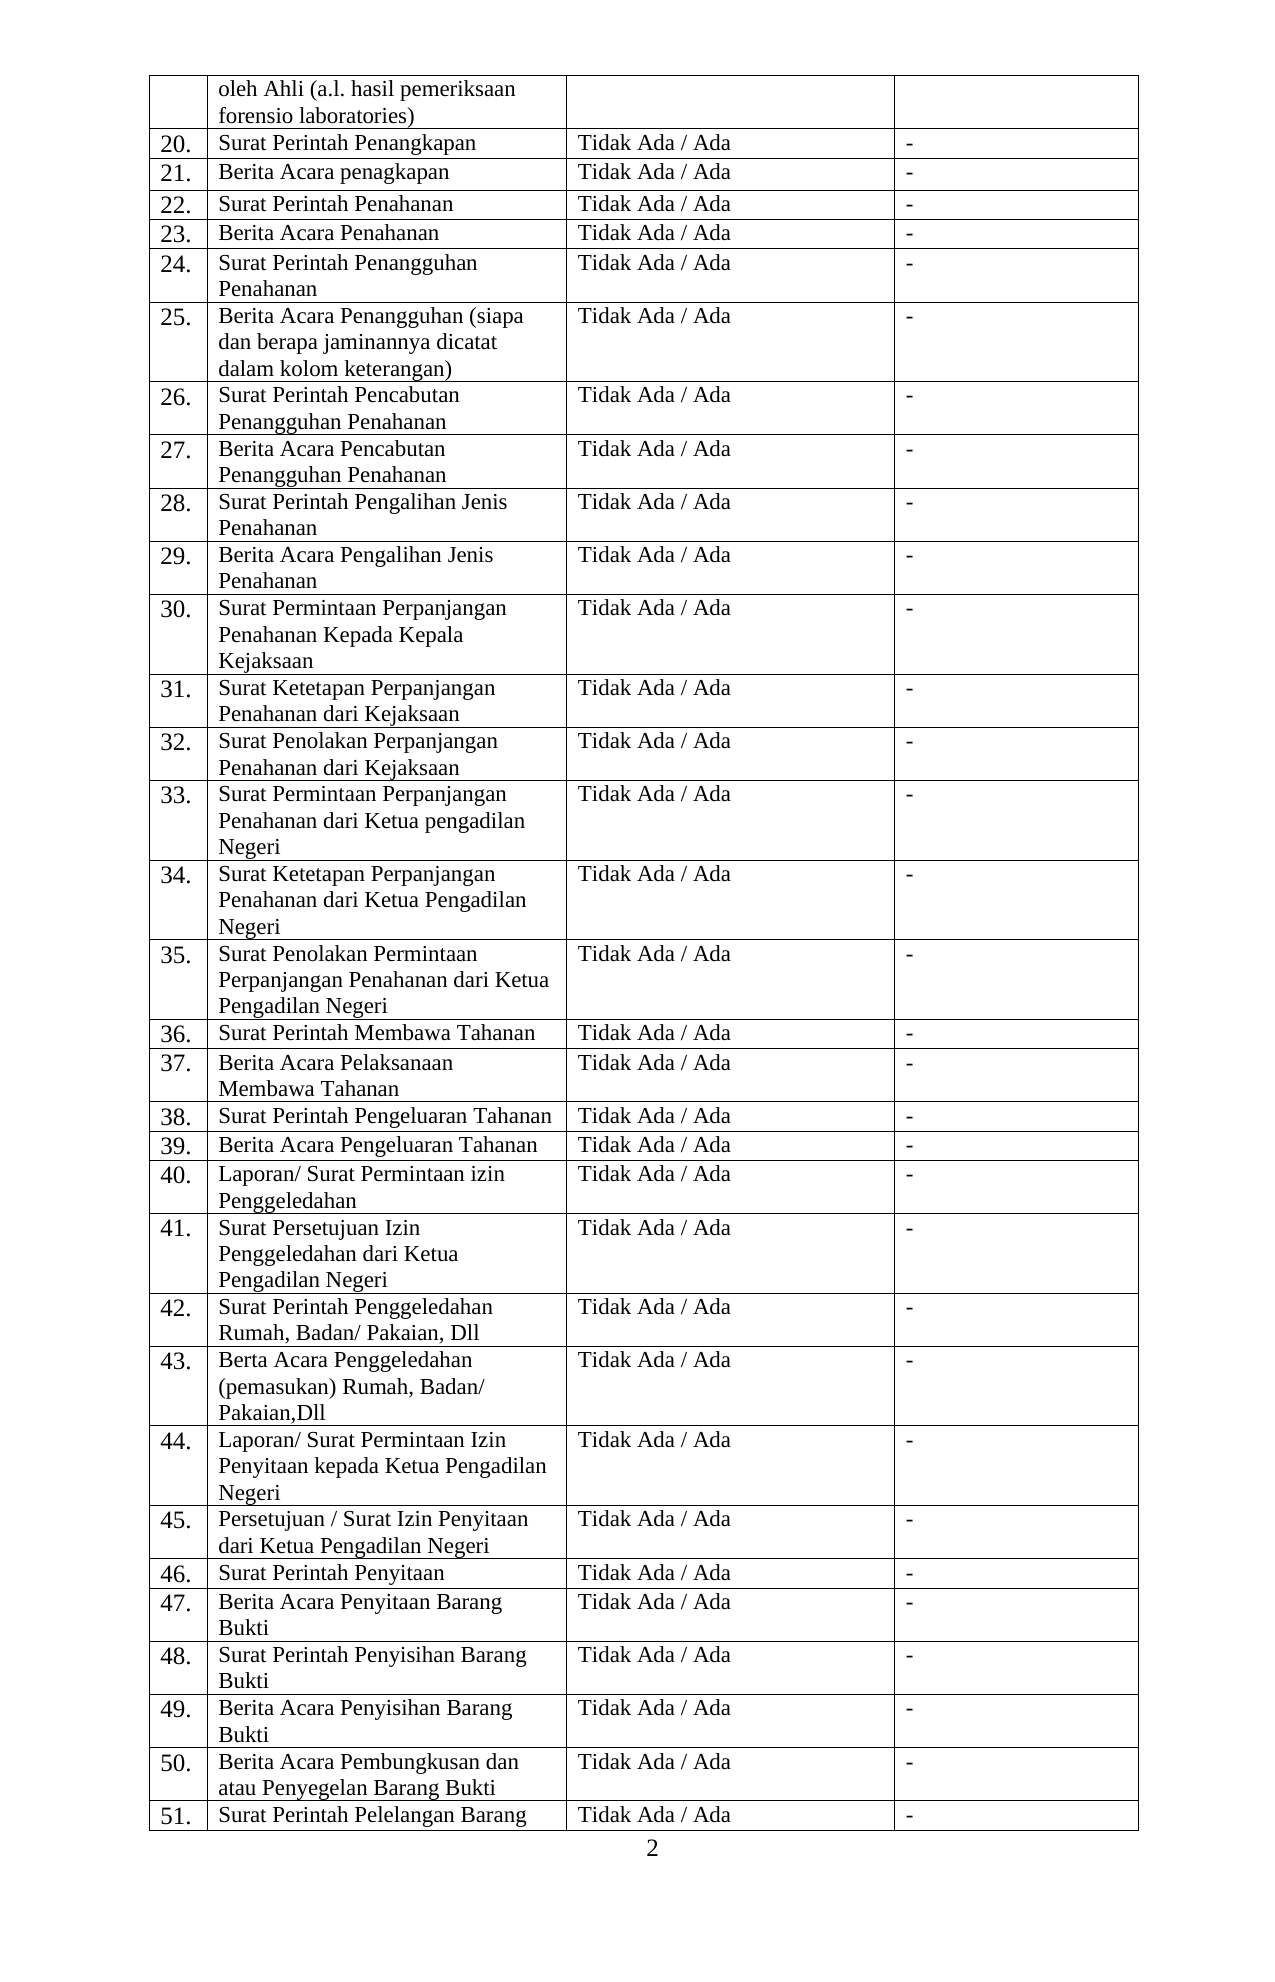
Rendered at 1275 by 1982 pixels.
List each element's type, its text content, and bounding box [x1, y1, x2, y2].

table_cell Tidak Ada / Ada [567, 220, 894, 248]
table_cell - [895, 220, 1138, 248]
table_cell [150, 542, 207, 594]
table_cell [150, 489, 207, 541]
table_cell [150, 76, 207, 128]
table_cell - [895, 1506, 1138, 1558]
table_cell Surat Perintah Penggeledahan Rumah, Badan/ Pakaian, Dll [208, 1294, 566, 1346]
table_cell Tidak Ada / Ada [567, 1589, 894, 1641]
table_cell Tidak Ada / Ada [567, 489, 894, 541]
table_cell - [895, 1801, 1138, 1830]
table_cell Laporan/ Surat Permintaan Izin Penyitaan kepada Ketua Pengadilan Negeri [208, 1426, 566, 1505]
table_cell Surat Permintaan Perpanjangan Penahanan dari Ketua pengadilan Negeri [208, 781, 566, 859]
table_cell Berta Acara Penggeledahan (pemasukan) Rumah, Badan/ Pakaian,Dll [208, 1347, 566, 1425]
table_cell Tidak Ada / Ada [567, 249, 894, 301]
table_cell Berita Acara Pelaksanaan Membawa Tahanan [208, 1049, 566, 1101]
table_cell Tidak Ada / Ada [567, 675, 894, 727]
table_cell Surat Penolakan Permintaan Perpanjangan Penahanan dari Ketua Pengadilan Negeri [208, 940, 566, 1019]
table_cell [150, 1506, 207, 1558]
table_cell Tidak Ada / Ada [567, 1020, 894, 1048]
table_cell [150, 1559, 207, 1587]
table_cell - [895, 1161, 1138, 1213]
table_cell [150, 728, 207, 780]
table_cell Tidak Ada / Ada [567, 1161, 894, 1213]
table_cell - [895, 1294, 1138, 1346]
table_cell Surat Persetujuan Izin Penggeledahan dari Ketua Pengadilan Negeri [208, 1214, 566, 1293]
table_cell - [895, 1695, 1138, 1747]
table_cell [150, 382, 207, 434]
table_cell [150, 781, 207, 859]
table_cell - [895, 861, 1138, 939]
table_cell [150, 1695, 207, 1747]
table_cell - [895, 249, 1138, 301]
table_cell Surat Perintah Penangguhan Penahanan [208, 249, 566, 301]
table_cell Berita Acara Pengeluaran Tahanan [208, 1132, 566, 1160]
table_cell - [895, 675, 1138, 727]
table_cell Surat Penolakan Perpanjangan Penahanan dari Kejaksaan [208, 728, 566, 780]
table_cell Tidak Ada / Ada [567, 1426, 894, 1505]
table_cell Tidak Ada / Ada [567, 1642, 894, 1694]
table_cell - [895, 1102, 1138, 1131]
table_cell [150, 595, 207, 673]
table_cell - [895, 1559, 1138, 1587]
table_cell Berita Acara Pembungkusan dan atau Penyegelan Barang Bukti [208, 1748, 566, 1800]
table_cell Surat Perintah Pengeluaran Tahanan [208, 1102, 566, 1131]
table_cell [150, 1132, 207, 1160]
table_cell Tidak Ada / Ada [567, 1748, 894, 1800]
table_cell [150, 1020, 207, 1048]
table_cell - [895, 435, 1138, 487]
table_cell [150, 1294, 207, 1346]
table_cell Berita Acara Penyisihan Barang Bukti [208, 1695, 566, 1747]
table_cell Tidak Ada / Ada [567, 1214, 894, 1293]
table_cell Tidak Ada / Ada [567, 1102, 894, 1131]
table_cell - [895, 303, 1138, 381]
table_cell [150, 249, 207, 301]
table_cell Tidak Ada / Ada [567, 435, 894, 487]
table_cell Surat Perintah Penahanan [208, 191, 566, 219]
table_cell [150, 1589, 207, 1641]
table_cell [150, 1347, 207, 1425]
table_cell Surat Perintah Penyisihan Barang Bukti [208, 1642, 566, 1694]
table_cell - [895, 382, 1138, 434]
table_cell [567, 76, 894, 128]
table_cell Tidak Ada / Ada [567, 303, 894, 381]
table_cell Berita Acara Penahanan [208, 220, 566, 248]
table_cell - [895, 489, 1138, 541]
table_cell Berita Acara Penangguhan (siapa dan berapa jaminannya dicatat dalam kolom keterangan) [208, 303, 566, 381]
table_cell [150, 1049, 207, 1101]
table_cell Persetujuan / Surat Izin Penyitaan dari Ketua Pengadilan Negeri [208, 1506, 566, 1558]
table_cell Surat Ketetapan Perpanjangan Penahanan dari Kejaksaan [208, 675, 566, 727]
table_cell Laporan/ Surat Permintaan izin Penggeledahan [208, 1161, 566, 1213]
table_cell Tidak Ada / Ada [567, 781, 894, 859]
table_cell [150, 675, 207, 727]
table_cell oleh Ahli (a.l. hasil pemeriksaan forensio laboratories) [208, 76, 566, 128]
table_cell - [895, 191, 1138, 219]
table_cell [150, 1801, 207, 1830]
table_cell - [895, 1748, 1138, 1800]
table_cell Tidak Ada / Ada [567, 159, 894, 190]
table_cell - [895, 728, 1138, 780]
table_cell [150, 220, 207, 248]
table_cell - [895, 595, 1138, 673]
table_cell Tidak Ada / Ada [567, 728, 894, 780]
table_cell Surat Perintah Membawa Tahanan [208, 1020, 566, 1048]
table_cell Tidak Ada / Ada [567, 382, 894, 434]
table_cell Surat Perintah Pengalihan Jenis Penahanan [208, 489, 566, 541]
table_cell - [895, 1347, 1138, 1425]
table_cell Tidak Ada / Ada [567, 1801, 894, 1830]
table_cell [150, 940, 207, 1019]
table_cell Tidak Ada / Ada [567, 1132, 894, 1160]
table_cell Surat Permintaan Perpanjangan Penahanan Kepada Kepala Kejaksaan [208, 595, 566, 673]
table_cell [150, 303, 207, 381]
table_cell - [895, 940, 1138, 1019]
table_cell Surat Perintah Pelelangan Barang [208, 1801, 566, 1830]
table_cell Tidak Ada / Ada [567, 542, 894, 594]
table_cell - [895, 76, 1138, 128]
table_cell [150, 1748, 207, 1800]
table_cell [150, 861, 207, 939]
table_cell Tidak Ada / Ada [567, 1559, 894, 1587]
table_cell Tidak Ada / Ada [567, 191, 894, 219]
table_cell - [895, 1214, 1138, 1293]
table_cell - [895, 1049, 1138, 1101]
table_cell Tidak Ada / Ada [567, 1049, 894, 1101]
table_cell Berita Acara Pencabutan Penangguhan Penahanan [208, 435, 566, 487]
table_cell Tidak Ada / Ada [567, 1506, 894, 1558]
table_cell Tidak Ada / Ada [567, 1294, 894, 1346]
table_cell Surat Perintah Pencabutan Penangguhan Penahanan [208, 382, 566, 434]
table_cell Tidak Ada / Ada [567, 595, 894, 673]
table_cell [150, 435, 207, 487]
table_cell [150, 159, 207, 190]
table_cell [150, 1426, 207, 1505]
table_cell Tidak Ada / Ada [567, 1695, 894, 1747]
table_cell Berita Acara penagkapan [208, 159, 566, 190]
table_cell Tidak Ada / Ada [567, 940, 894, 1019]
table_cell [150, 1102, 207, 1131]
table_cell Tidak Ada / Ada [567, 861, 894, 939]
table_cell Berita Acara Penyitaan Barang Bukti [208, 1589, 566, 1641]
table_cell [150, 1161, 207, 1213]
table_cell - [895, 1132, 1138, 1160]
table_cell [150, 1214, 207, 1293]
table_cell - [895, 129, 1138, 157]
table_cell Tidak Ada / Ada [567, 1347, 894, 1425]
table_cell - [895, 1426, 1138, 1505]
table_cell Berita Acara Pengalihan Jenis Penahanan [208, 542, 566, 594]
table_cell - [895, 1589, 1138, 1641]
table_cell - [895, 542, 1138, 594]
table_cell Surat Perintah Penangkapan [208, 129, 566, 157]
table_cell Surat Perintah Penyitaan [208, 1559, 566, 1587]
table_cell Surat Ketetapan Perpanjangan Penahanan dari Ketua Pengadilan Negeri [208, 861, 566, 939]
table_cell - [895, 159, 1138, 190]
table_cell - [895, 781, 1138, 859]
table_cell [150, 1642, 207, 1694]
table_cell [150, 191, 207, 219]
table_cell - [895, 1020, 1138, 1048]
table_cell Tidak Ada / Ada [567, 129, 894, 157]
table_cell [150, 129, 207, 157]
table_cell - [895, 1642, 1138, 1694]
